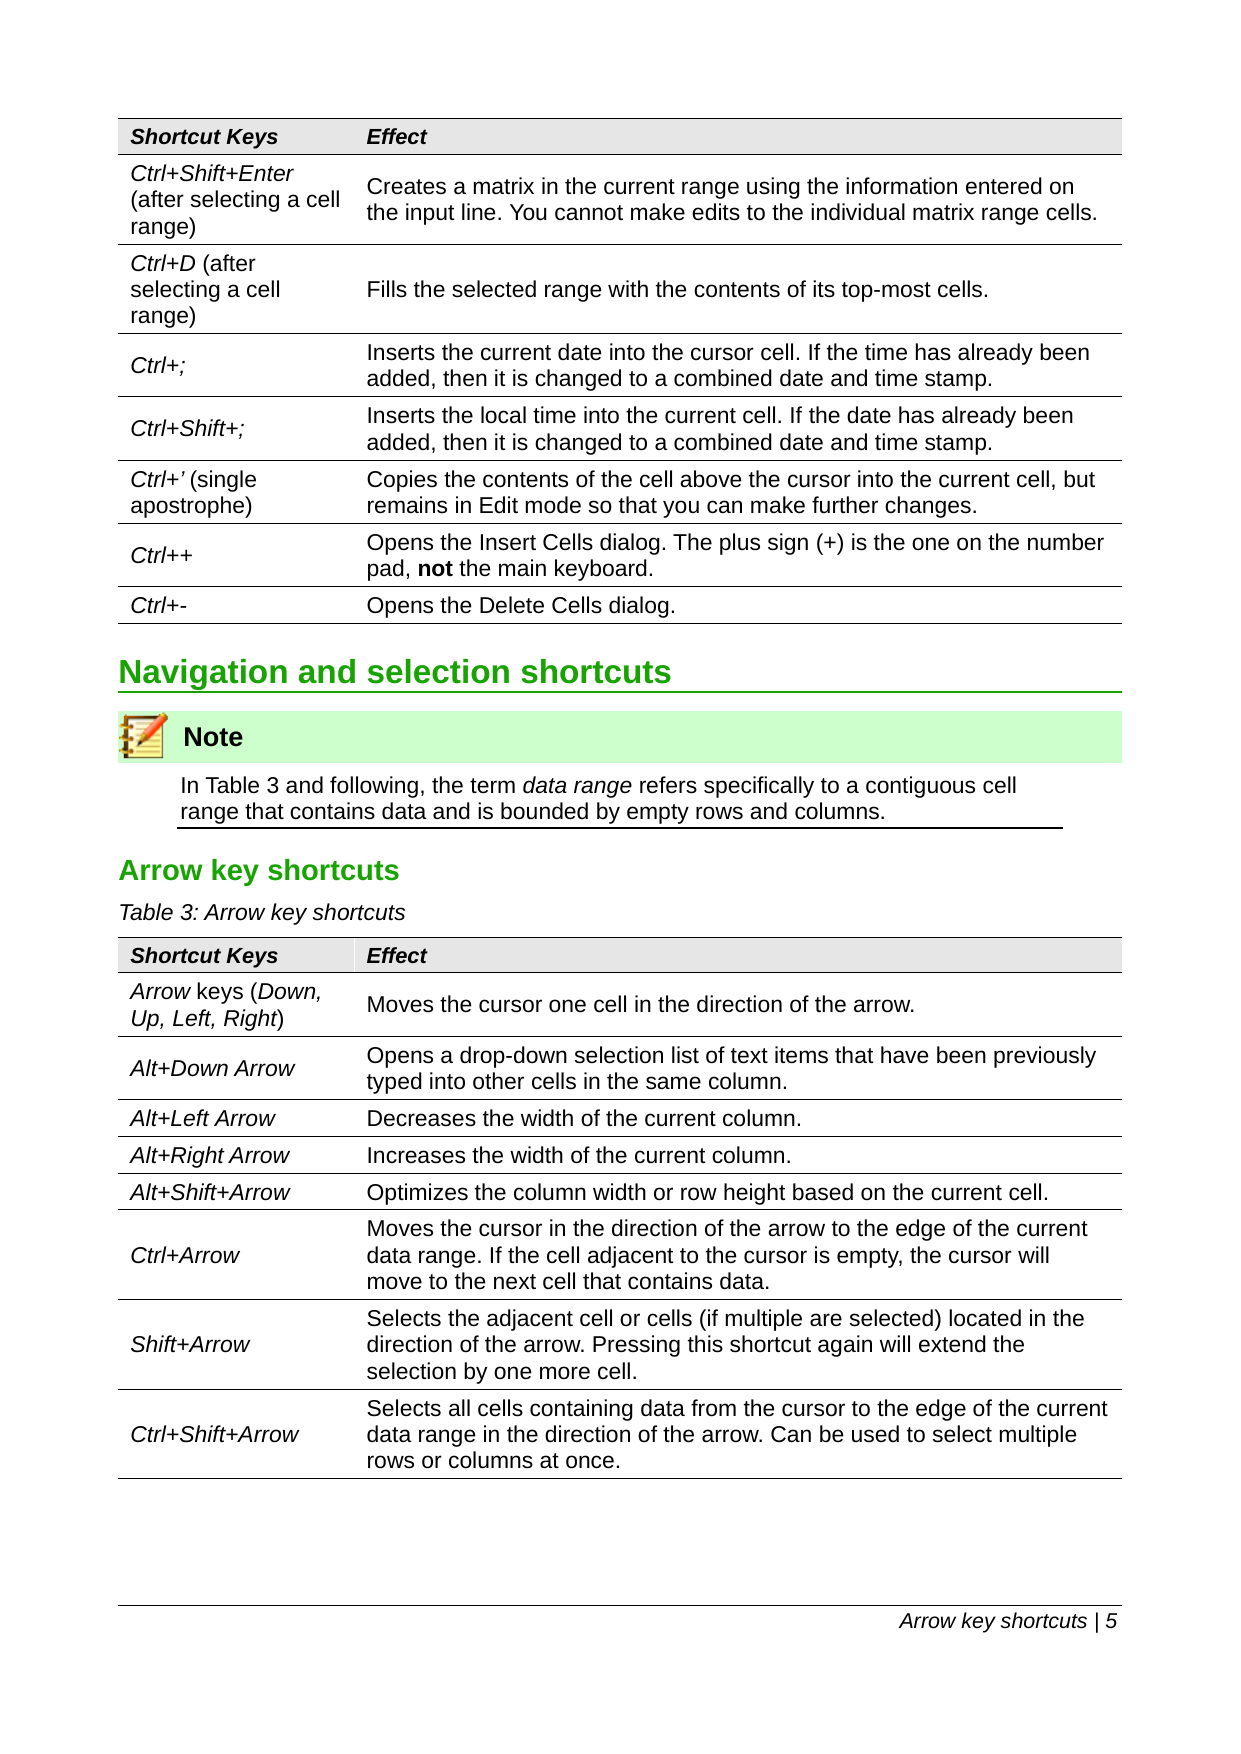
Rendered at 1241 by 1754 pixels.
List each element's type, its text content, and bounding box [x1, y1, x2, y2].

table_cell Creates a matrix in the current range using the information entered on the input line. You cannot make edits to the individual matrix range cells. [354, 155, 1122, 243]
table_cell Moves the cursor in the direction of the arrow to the edge of the current data range. If the cell adjacent to the cursor is empty, the cursor will move to the next cell that contains data. [355, 1210, 1122, 1299]
table_header Effect [354, 119, 1122, 154]
table_cell Ctrl+Shift+Arrow [118, 1390, 354, 1478]
subtitle Navigation and selection shortcuts [118, 652, 1122, 691]
table_cell Copies the contents of the cell above the cursor into the current cell, but remains in Edit mode so that you can make further changes. [354, 461, 1122, 523]
table_cell Opens the Delete Cells dialog. [354, 587, 1122, 623]
table_cell Arrow keys (Down, Up, Left, Right) [118, 973, 354, 1036]
table_cell Decreases the width of the current column. [355, 1100, 1122, 1136]
table_cell Ctrl+Arrow [118, 1210, 354, 1299]
table_cell Moves the cursor one cell in the direction of the arrow. [355, 973, 1122, 1036]
table_header Shortcut Keys [118, 119, 354, 154]
text Table 3: Arrow key shortcuts [118, 898, 1122, 925]
table_cell Selects all cells containing data from the cursor to the edge of the current data range in the direction of the arrow. Can be used to select multiple rows or columns at once. [355, 1390, 1122, 1478]
table_cell Ctrl++ [118, 524, 354, 586]
table_cell Alt+Left Arrow [118, 1100, 354, 1136]
table_cell Ctrl+Shift+Enter (after selecting a cell range) [118, 155, 354, 243]
table_cell Selects the adjacent cell or cells (if multiple are selected) located in the direction of the arrow. Pressing this shortcut again will extend the selection by one more cell. [355, 1300, 1122, 1388]
table_cell Opens the Insert Cells dialog. The plus sign (+) is the one on the number pad, not the main keyboard. [354, 524, 1122, 586]
table_cell Opens a drop-down selection list of text items that have been previously typed into other cells in the same column. [355, 1037, 1122, 1099]
table_cell Alt+Shift+Arrow [118, 1174, 354, 1209]
table_cell Ctrl+D (after selecting a cell range) [118, 245, 354, 333]
table_cell Ctrl+- [118, 587, 354, 623]
table_cell Fills the selected range with the contents of its top-most cells. [354, 245, 1122, 333]
table_cell Optimizes the column width or row height based on the current cell. [355, 1174, 1122, 1209]
table_cell Ctrl+; [118, 334, 354, 396]
picture [119, 711, 170, 762]
table_header Shortcut Keys [118, 938, 354, 972]
table_cell Inserts the local time into the current cell. If the date has already been added, then it is changed to a combined date and time stamp. [354, 397, 1122, 459]
text In Table 3 and following, the term data range refers specifically to a contiguous cell range that contains data and is bounded by empty rows and columns. [177, 769, 1063, 827]
subtitle Arrow key shortcuts [118, 853, 1122, 887]
table_header Effect [355, 938, 1122, 972]
table_cell Alt+Down Arrow [118, 1037, 354, 1099]
table_cell Shift+Arrow [118, 1300, 354, 1388]
subtitle Note [118, 711, 1122, 763]
table_cell Alt+Right Arrow [118, 1137, 354, 1172]
table_cell Ctrl+Shift+; [118, 397, 354, 459]
table_cell Inserts the current date into the cursor cell. If the time has already been added, then it is changed to a combined date and time stamp. [354, 334, 1122, 396]
table_cell Increases the width of the current column. [355, 1137, 1122, 1172]
table_cell Ctrl+’ (single apostrophe) [118, 461, 354, 523]
